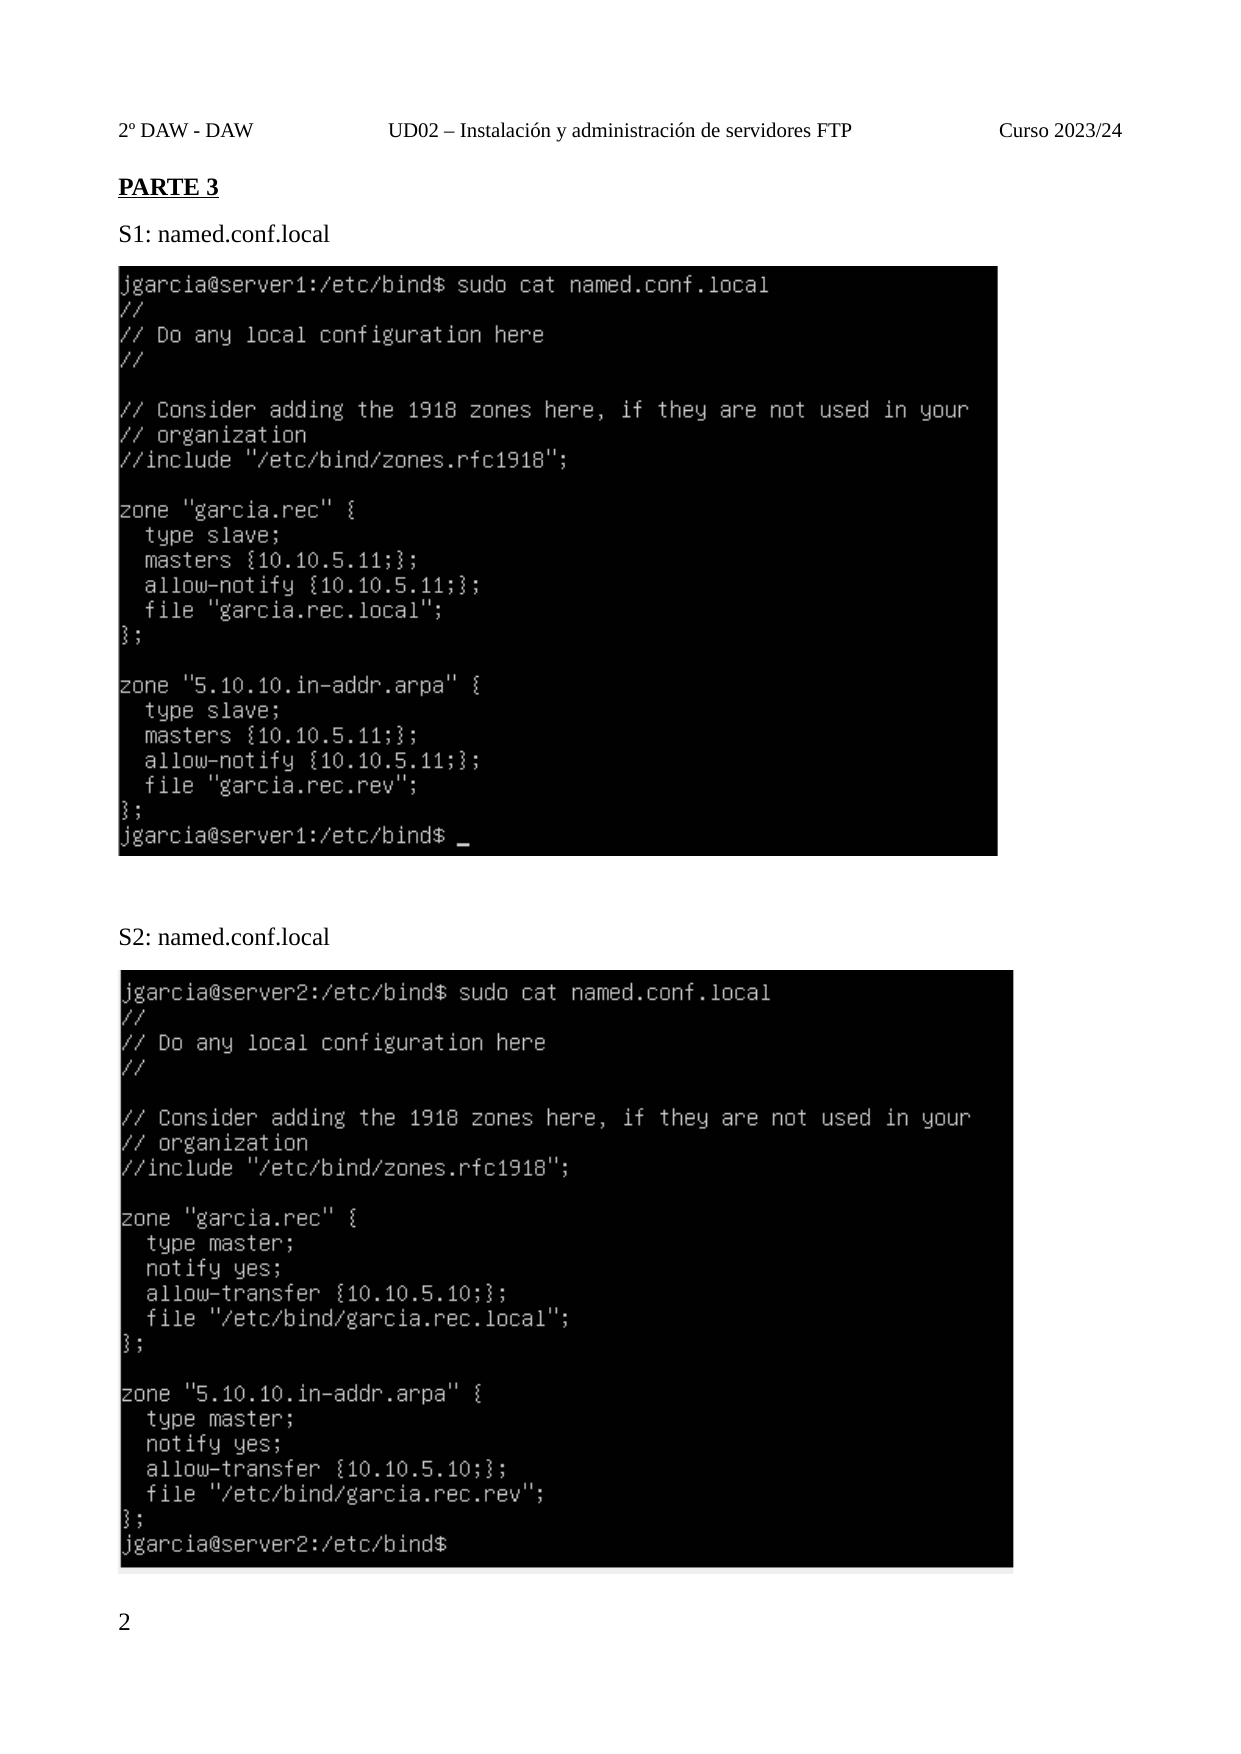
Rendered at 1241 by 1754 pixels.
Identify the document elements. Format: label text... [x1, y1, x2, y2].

text S2: named.conf.local [118, 922, 1122, 951]
text S1: named.conf.local [118, 219, 1122, 248]
text PARTE 3 [118, 172, 1122, 200]
picture [118, 266, 998, 856]
picture [118, 970, 1014, 1574]
